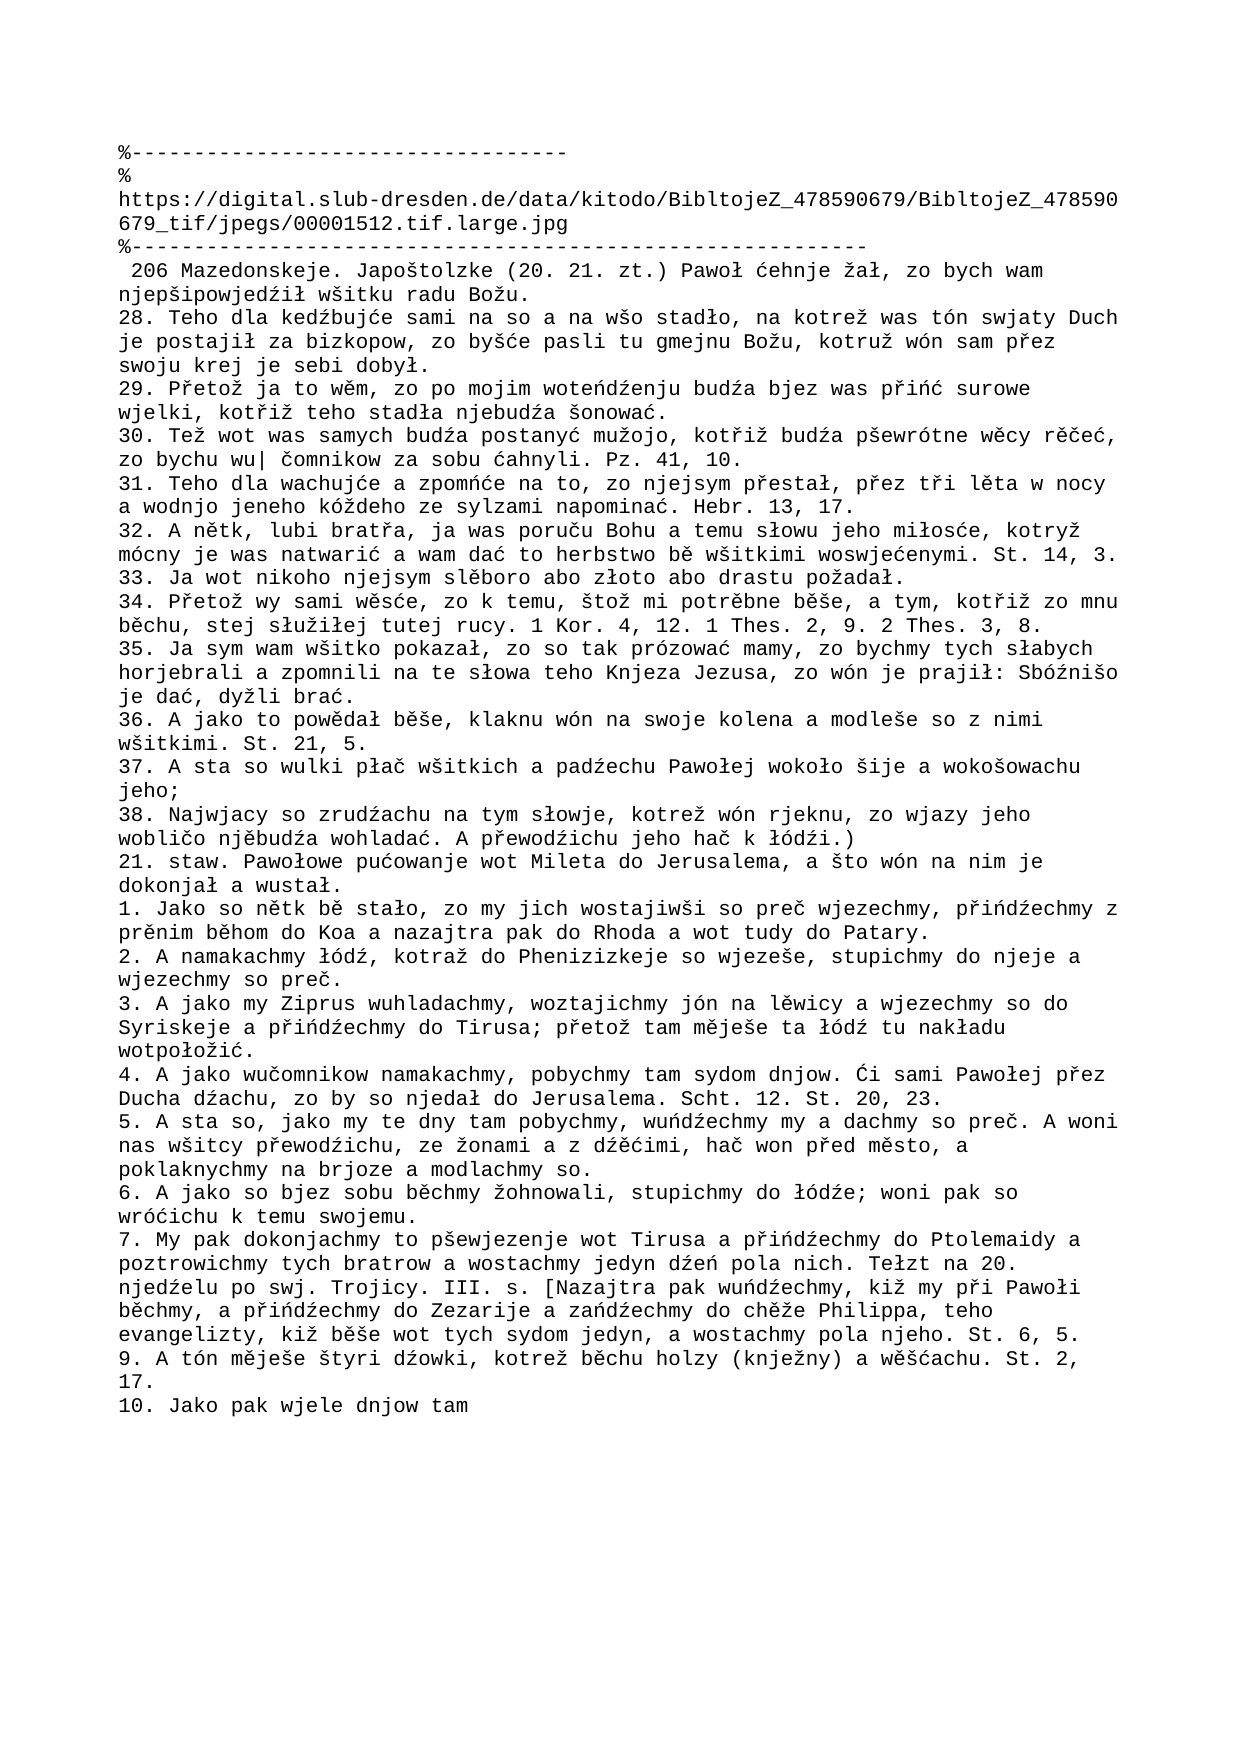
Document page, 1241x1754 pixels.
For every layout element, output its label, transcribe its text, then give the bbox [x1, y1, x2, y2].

text 2. A namakachmy łódź, kotraž do Phenizizkeje so wjezeše, stupichmy do njeje a wjezechmy so preč. [118, 946, 1122, 993]
text 206 Mazedonskeje. Japoštolzke (20. 21. zt.) Pawoł ćehnje žał, zo bych wam njepšipowjedźił wšitku radu Božu. [118, 260, 1122, 307]
text 6. A jako so bjez sobu běchmy žohnowali, stupichmy do łódźe; woni pak so wróćichu k temu swojemu. [118, 1182, 1122, 1229]
text %----------------------------------------------------------- [118, 236, 1122, 260]
text 29. Přetož ja to wěm, zo po mojim woteńdźenju budźa bjez was přińć surowe wjelki, kotřiž teho stadła njebudźa šonować. [118, 378, 1122, 426]
text 10. Jako pak wjele dnjow tam [118, 1395, 1122, 1419]
text 4. A jako wučomnikow namakachmy, pobychmy tam sydom dnjow. Ći sami Pawołej přez Ducha dźachu, zo by so njedał do Jerusalema. Scht. 12. St. 20, 23. [118, 1064, 1122, 1111]
text 35. Ja sym wam wšitko pokazał, zo so tak prózować mamy, zo bychmy tych słabych horjebrali a zpomnili na te słowa teho Knjeza Jezusa, zo wón je prajił: Sbóźnišo je dać, dyžli brać. [118, 638, 1122, 709]
text 3. A jako my Ziprus wuhladachmy, woztajichmy jón na lěwicy a wjezechmy so do Syriskeje a přińdźechmy do Tirusa; přetož tam měješe ta łódź tu nakładu wotpołožić. [118, 993, 1122, 1064]
text 34. Přetož wy sami wěsće, zo k temu, štož mi potrěbne běše, a tym, kotřiž zo mnu běchu, stej słužiłej tutej rucy. 1 Kor. 4, 12. 1 Thes. 2, 9. 2 Thes. 3, 8. [118, 591, 1122, 638]
text 32. A nětk, lubi bratřa, ja was poruču Bohu a temu słowu jeho miłosće, kotryž mócny je was natwarić a wam dać to herbstwo bě wšitkimi woswjećenymi. St. 14, 3. [118, 520, 1122, 567]
text 21. staw. Pawołowe pućowanje wot Mileta do Jerusalema, a što wón na nim je dokonjał a wustał. [118, 851, 1122, 898]
text 9. A tón měješe štyri dźowki, kotrež běchu holzy (knježny) a wěšćachu. St. 2, 17. [118, 1348, 1122, 1395]
text 37. A sta so wulki płač wšitkich a padźechu Pawołej wokoło šije a wokošowachu jeho; [118, 757, 1122, 804]
text 5. A sta so, jako my te dny tam pobychmy, wuńdźechmy my a dachmy so preč. A woni nas wšitcy přewodźichu, ze žonami a z dźěćimi, hač won před město, a poklaknychmy na brjoze a modlachmy so. [118, 1111, 1122, 1182]
text % https://digital.slub-dresden.de/data/kitodo/BibltojeZ_478590679/BibltojeZ_478590679_tif/jpegs/00001512.tif.large.jpg [118, 165, 1122, 236]
text 33. Ja wot nikoho njejsym slěboro abo złoto abo drastu požadał. [118, 567, 1122, 591]
text %----------------------------------- [118, 142, 1122, 165]
text 30. Tež wot was samych budźa postanyć mužojo, kotřiž budźa pšewrótne wěcy rěčeć, zo bychu wu| čomnikow za sobu ćahnyli. Pz. 41, 10. [118, 426, 1122, 473]
text 28. Teho dla kedźbujće sami na so a na wšo stadło, na kotrež was tón swjaty Duch je postajił za bizkopow, zo byšće pasli tu gmejnu Božu, kotruž wón sam přez swoju krej je sebi dobył. [118, 307, 1122, 378]
text 36. A jako to powědał běše, klaknu wón na swoje kolena a modleše so z nimi wšitkimi. St. 21, 5. [118, 709, 1122, 757]
text 1. Jako so nětk bě stało, zo my jich wostajiwši so preč wjezechmy, přińdźechmy z prěnim běhom do Koa a nazajtra pak do Rhoda a wot tudy do Patary. [118, 898, 1122, 946]
text 31. Teho dla wachujće a zpomńće na to, zo njejsym přestał, přez tři lěta w nocy a wodnjo jeneho kóždeho ze sylzami napominać. Hebr. 13, 17. [118, 473, 1122, 520]
text 7. My pak dokonjachmy to pšewjezenje wot Tirusa a přińdźechmy do Ptolemaidy a poztrowichmy tych bratrow a wostachmy jedyn dźeń pola nich. Tełzt na 20. njedźelu po swj. Trojicy. III. s. [Nazajtra pak wuńdźechmy, kiž my při Pawołi běchmy, a přińdźechmy do Zezarije a zańdźechmy do chěže Philippa, teho evangelizty, kiž běše wot tych sydom jedyn, a wostachmy pola njeho. St. 6, 5. [118, 1229, 1122, 1348]
text 38. Najwjacy so zrudźachu na tym słowje, kotrež wón rjeknu, zo wjazy jeho wobličo njěbudźa wohladać. A přewodźichu jeho hač k łódźi.) [118, 804, 1122, 851]
